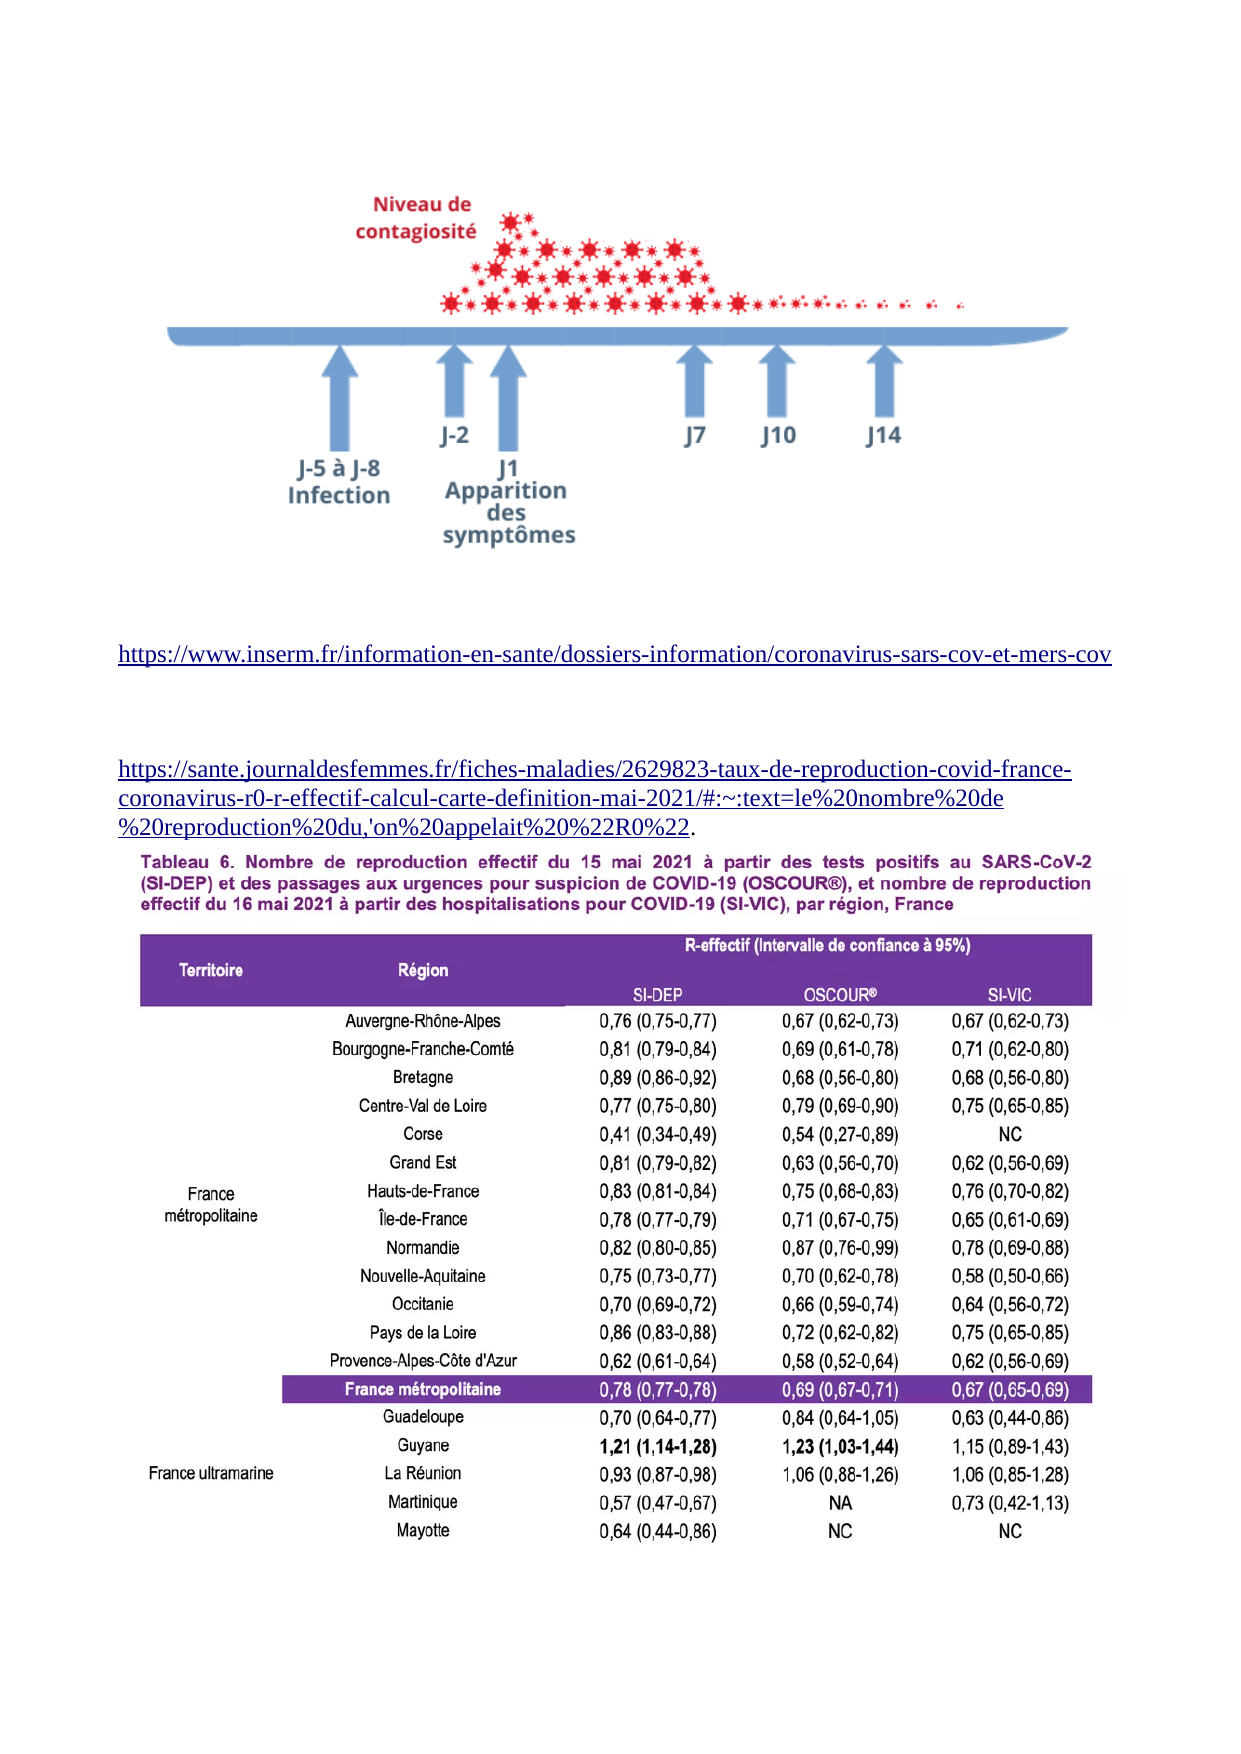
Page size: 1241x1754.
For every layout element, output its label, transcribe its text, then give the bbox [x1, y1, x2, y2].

text https://www.inserm.fr/information-en-sante/dossiers-information/coronavirus-sars-cov-et-mers-cov [118, 639, 1122, 668]
picture [118, 146, 1123, 639]
text https://sante.journaldesfemmes.fr/fiches-maladies/2629823-taux-de-reproduction-covid-france-coronavirus-r0-r-effectif-calcul-carte-definition-mai-2021/#:~:text=le%20nombre%20de%20reproduction%20du,'on%20appelait%20%22R0%22. [118, 754, 1122, 840]
picture [118, 840, 1123, 1563]
